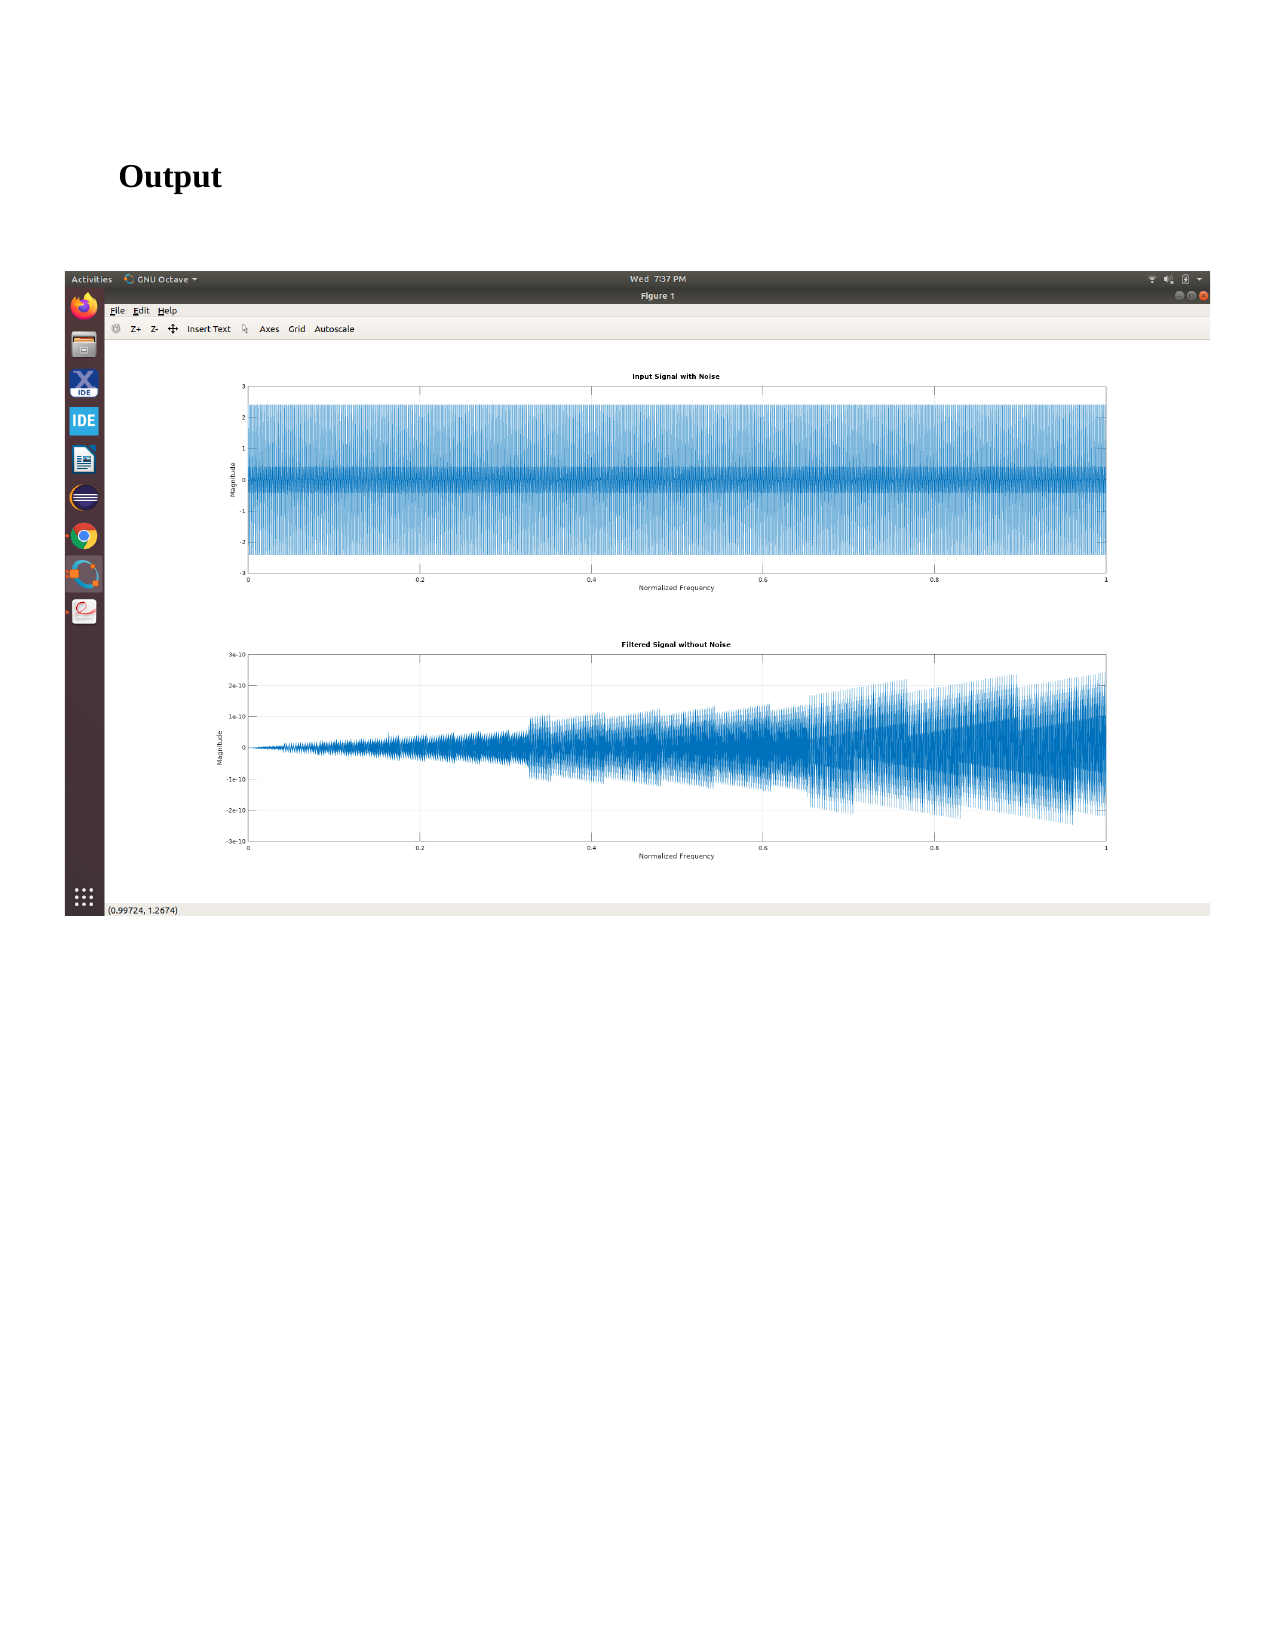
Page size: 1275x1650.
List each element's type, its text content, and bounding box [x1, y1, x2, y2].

picture [64, 271, 1211, 916]
text Output [118, 156, 1157, 195]
